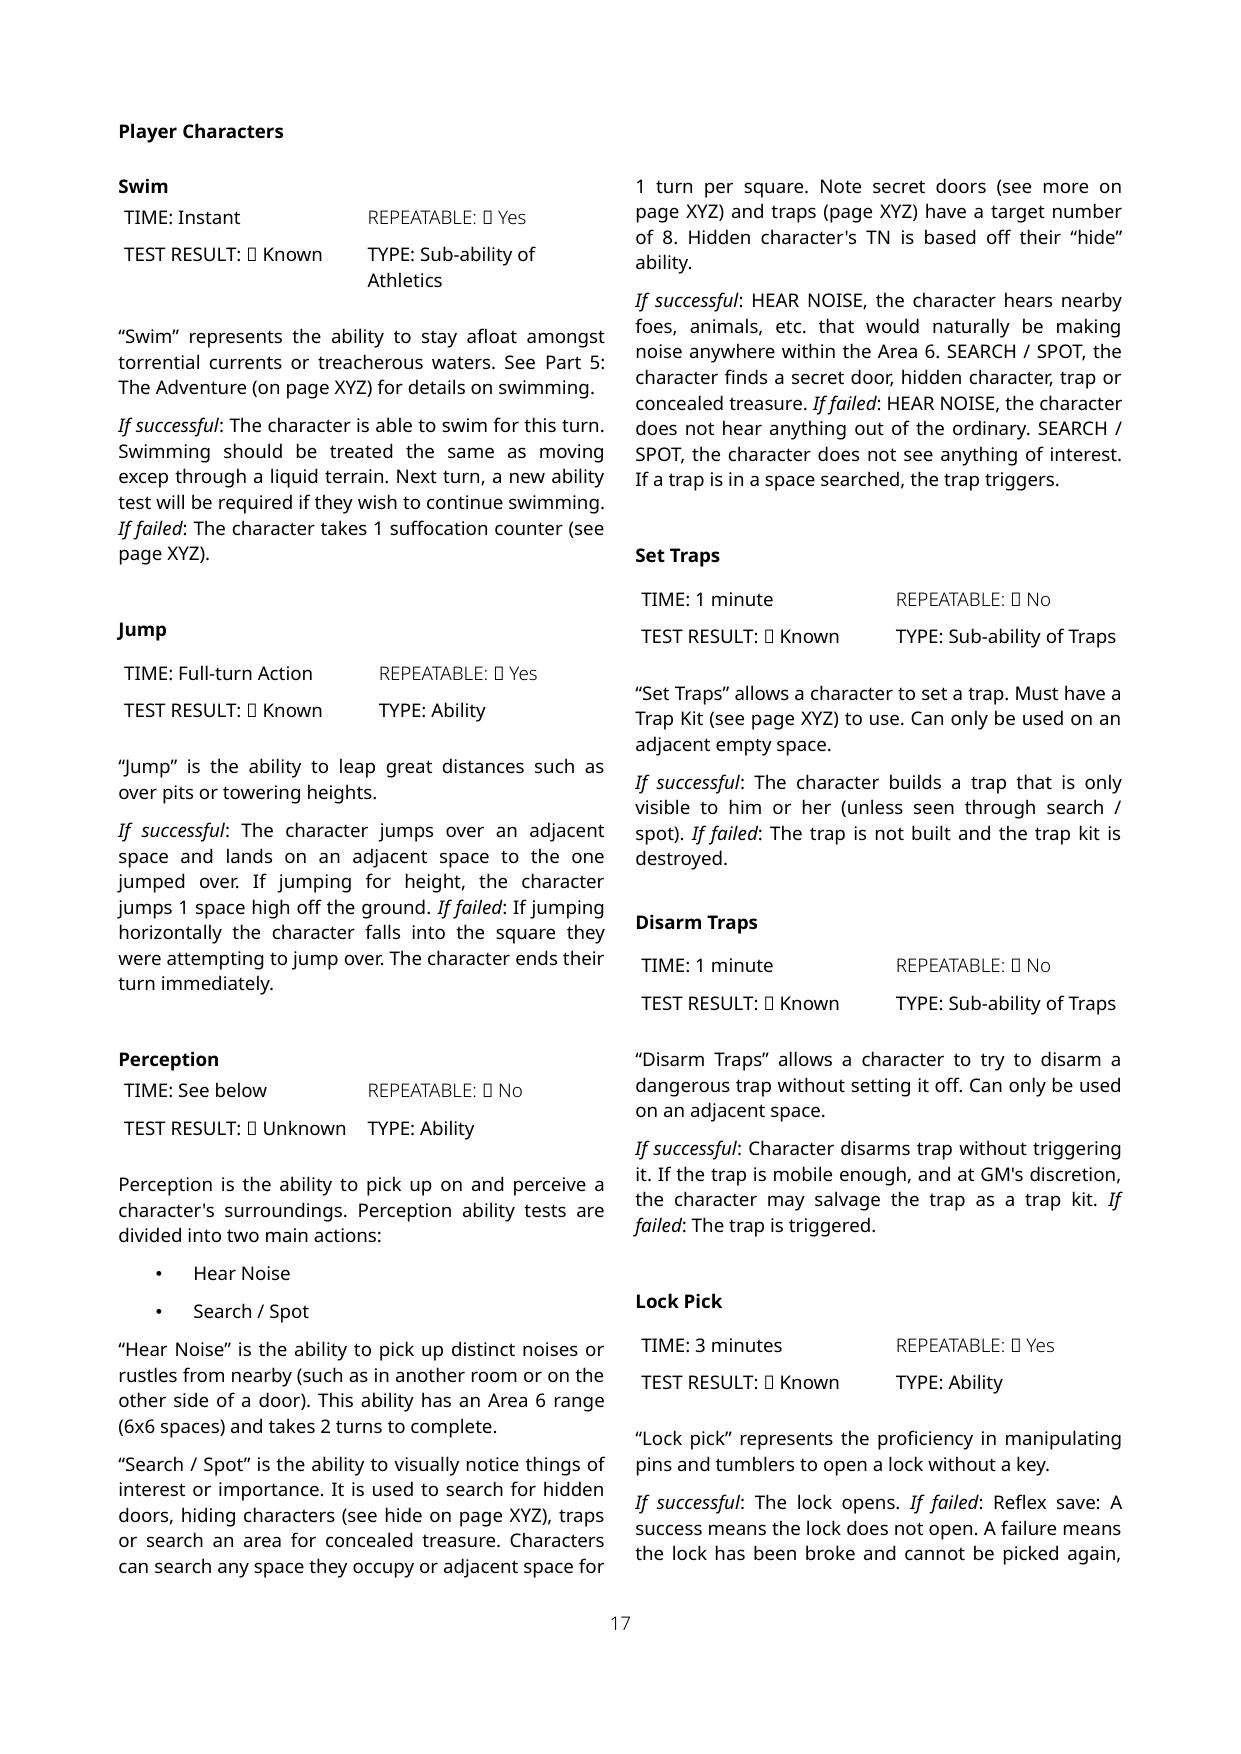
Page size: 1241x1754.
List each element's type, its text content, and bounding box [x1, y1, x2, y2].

table_cell TEST RESULT:  Known [635, 984, 890, 1021]
text Set Traps [635, 542, 1122, 568]
table_cell TYPE: Ability [373, 691, 606, 728]
text “Set Traps” allows a character to set a trap. Must have a Trap Kit (see page XYZ) to use. Can only be used on an adjacent empty space. [635, 654, 1122, 756]
table_cell TEST RESULT:  Known [635, 618, 890, 654]
table_cell TEST RESULT:  Known [118, 236, 362, 298]
text If successful: The lock opens. If failed: Reflex save: A success means the lock does not open. A failure means the lock has been broke and cannot be picked again, [635, 1489, 1122, 1566]
text “Lock pick” represents the proficiency in manipulating pins and tumblers to open a lock without a key. [635, 1400, 1122, 1477]
table_header REPEATABLE:  No [890, 947, 1123, 984]
table_header TIME: Full-turn Action [118, 654, 373, 691]
list Hear Noise [156, 1261, 605, 1286]
table_cell TEST RESULT:  Unknown [118, 1109, 362, 1146]
table_header REPEATABLE:  Yes [362, 199, 605, 236]
text If successful: HEAR NOISE, the character hears nearby foes, animals, etc. that would naturally be making noise anywhere within the Area 6. SEARCH / SPOT, the character finds a secret door, hidden character, trap or concealed treasure. If failed: HEAR NOISE, the character does not hear anything out of the ordinary. SEARCH / SPOT, the character does not see anything of interest. If a trap is in a space searched, the trap triggers. [635, 288, 1122, 492]
table_cell TYPE: Ability [362, 1109, 605, 1146]
list Search / Spot [156, 1299, 605, 1324]
table_header TIME: See below [118, 1072, 362, 1109]
text Jump [118, 616, 605, 642]
table_header REPEATABLE:  Yes [373, 654, 606, 691]
table_cell TEST RESULT:  Known [635, 1363, 890, 1400]
table_cell TEST RESULT:  Known [118, 691, 373, 728]
table_header TIME: 1 minute [635, 580, 890, 617]
text “Disarm Traps” allows a character to try to disarm a dangerous trap without setting it off. Can only be used on an adjacent space. [635, 1021, 1122, 1123]
text Perception [118, 1047, 605, 1072]
text If successful: The character is able to swim for this turn. Swimming should be treated the same as moving excep through a liquid terrain. Next turn, a new ability test will be required if they wish to continue swimming. If failed: The character takes 1 suffocation counter (see page XYZ). [118, 413, 605, 566]
table_header TIME: Instant [118, 199, 362, 236]
text “Swim” represents the ability to stay afloat amongst torrential currents or treacherous waters. See Part 5: The Adventure (on page XYZ) for details on swimming. [118, 298, 605, 400]
table_header REPEATABLE:  No [890, 580, 1123, 617]
table_header TIME: 1 minute [635, 947, 890, 984]
text 1 turn per square. Note secret doors (see more on page XYZ) and traps (page XYZ) have a target number of 8. Hidden character's TN is based off their “hide” ability. [635, 173, 1122, 275]
text Disarm Traps [635, 909, 1122, 934]
table_header REPEATABLE:  No [362, 1072, 605, 1109]
text If successful: The character jumps over an adjacent space and lands on an adjacent space to the one jumped over. If jumping for height, the character jumps 1 space high off the ground. If failed: If jumping horizontally the character falls into the square they were attempting to jump over. The character ends their turn immediately. [118, 817, 605, 996]
text Perception is the ability to pick up on and perceive a character's surroundings. Perception ability tests are divided into two main actions: [118, 1146, 605, 1248]
table_header REPEATABLE:  Yes [890, 1326, 1123, 1363]
table_header TIME: 3 minutes [635, 1326, 890, 1363]
table_cell TYPE: Sub-ability of Athletics [362, 236, 605, 298]
table_cell TYPE: Sub-ability of Traps [890, 984, 1123, 1021]
table_cell TYPE: Ability [890, 1363, 1123, 1400]
table_cell TYPE: Sub-ability of Traps [890, 618, 1123, 654]
text If successful: Character disarms trap without triggering it. If the trap is mobile enough, and at GM's discretion, the character may salvage the trap as a trap kit. If failed: The trap is triggered. [635, 1136, 1122, 1238]
text “Jump” is the ability to leap great distances such as over pits or towering heights. [118, 728, 605, 805]
text “Search / Spot” is the ability to visually notice things of interest or importance. It is used to search for hidden doors, hiding characters (see hide on page XYZ), traps or search an area for concealed treasure. Characters can search any space they occupy or adjacent space for [118, 1451, 605, 1579]
text “Hear Noise” is the ability to pick up distinct noises or rustles from nearby (such as in another room or on the other side of a door). This ability has an Area 6 range (6x6 spaces) and takes 2 turns to complete. [118, 1337, 605, 1439]
text If successful: The character builds a trap that is only visible to him or her (unless seen through search / spot). If failed: The trap is not built and the trap kit is destroyed. [635, 769, 1122, 897]
text Lock Pick [635, 1288, 1122, 1314]
text Swim [118, 173, 605, 199]
